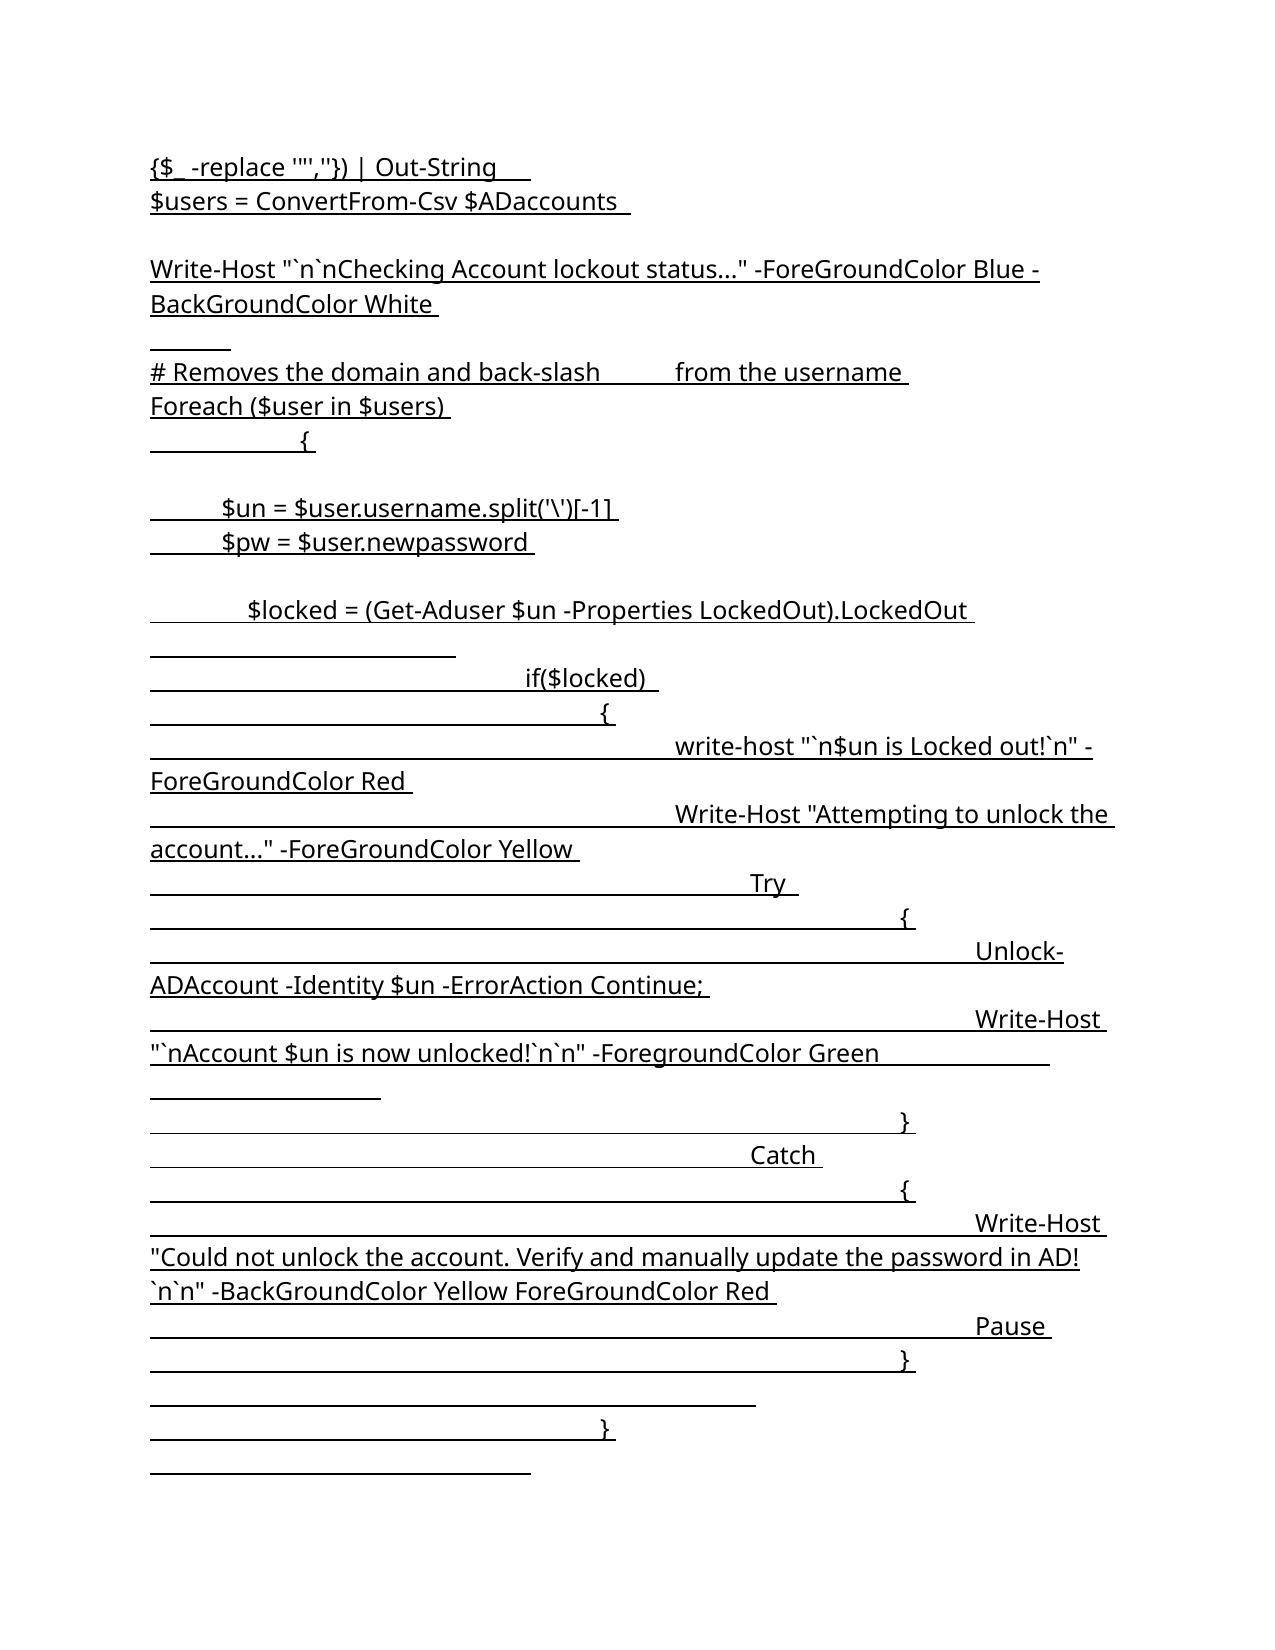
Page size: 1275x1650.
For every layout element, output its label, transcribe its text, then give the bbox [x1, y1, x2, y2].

text { [150, 899, 1125, 933]
text Catch [150, 1138, 1125, 1172]
text Pause [150, 1308, 1125, 1342]
text { [150, 1172, 1125, 1206]
text write-host "`n$un is Locked out!`n" -ForeGroundColor Red [150, 729, 1125, 797]
text Write-Host "`nAccount $un is now unlocked!`n`n" -ForegroundColor Green [150, 1002, 1125, 1104]
text } [150, 1104, 1125, 1138]
text Write-Host "Attempting to unlock the account..." -ForeGroundColor Yellow [150, 797, 1125, 865]
text { [150, 695, 1125, 729]
text $users = ConvertFrom-Csv $ADaccounts [150, 184, 1125, 218]
text $un = $user.username.split('\')[-1] [150, 491, 1125, 525]
text Unlock-ADAccount -Identity $un -ErrorAction Continue; [150, 933, 1125, 1002]
text Write-Host "`n`nChecking Account lockout status..." -ForeGroundColor Blue -BackGroundColor White [150, 252, 1125, 320]
text $pw = $user.newpassword [150, 525, 1125, 559]
text { [150, 422, 1125, 457]
text {$_ -replace '"',''}) | Out-String [150, 150, 1125, 184]
text } [150, 1342, 1125, 1376]
text Try [150, 865, 1125, 899]
text if($locked) [150, 661, 1125, 695]
text $locked = (Get-Aduser $un -Properties LockedOut).LockedOut [150, 593, 1125, 627]
text Foreach ($user in $users) [150, 388, 1125, 422]
text # Removes the domain and back-slash from the username [150, 354, 1125, 388]
text Write-Host "Could not unlock the account. Verify and manually update the password in AD!`n`n" -BackGroundColor Yellow ForeGroundColor Red [150, 1206, 1125, 1308]
text } [150, 1410, 1125, 1444]
